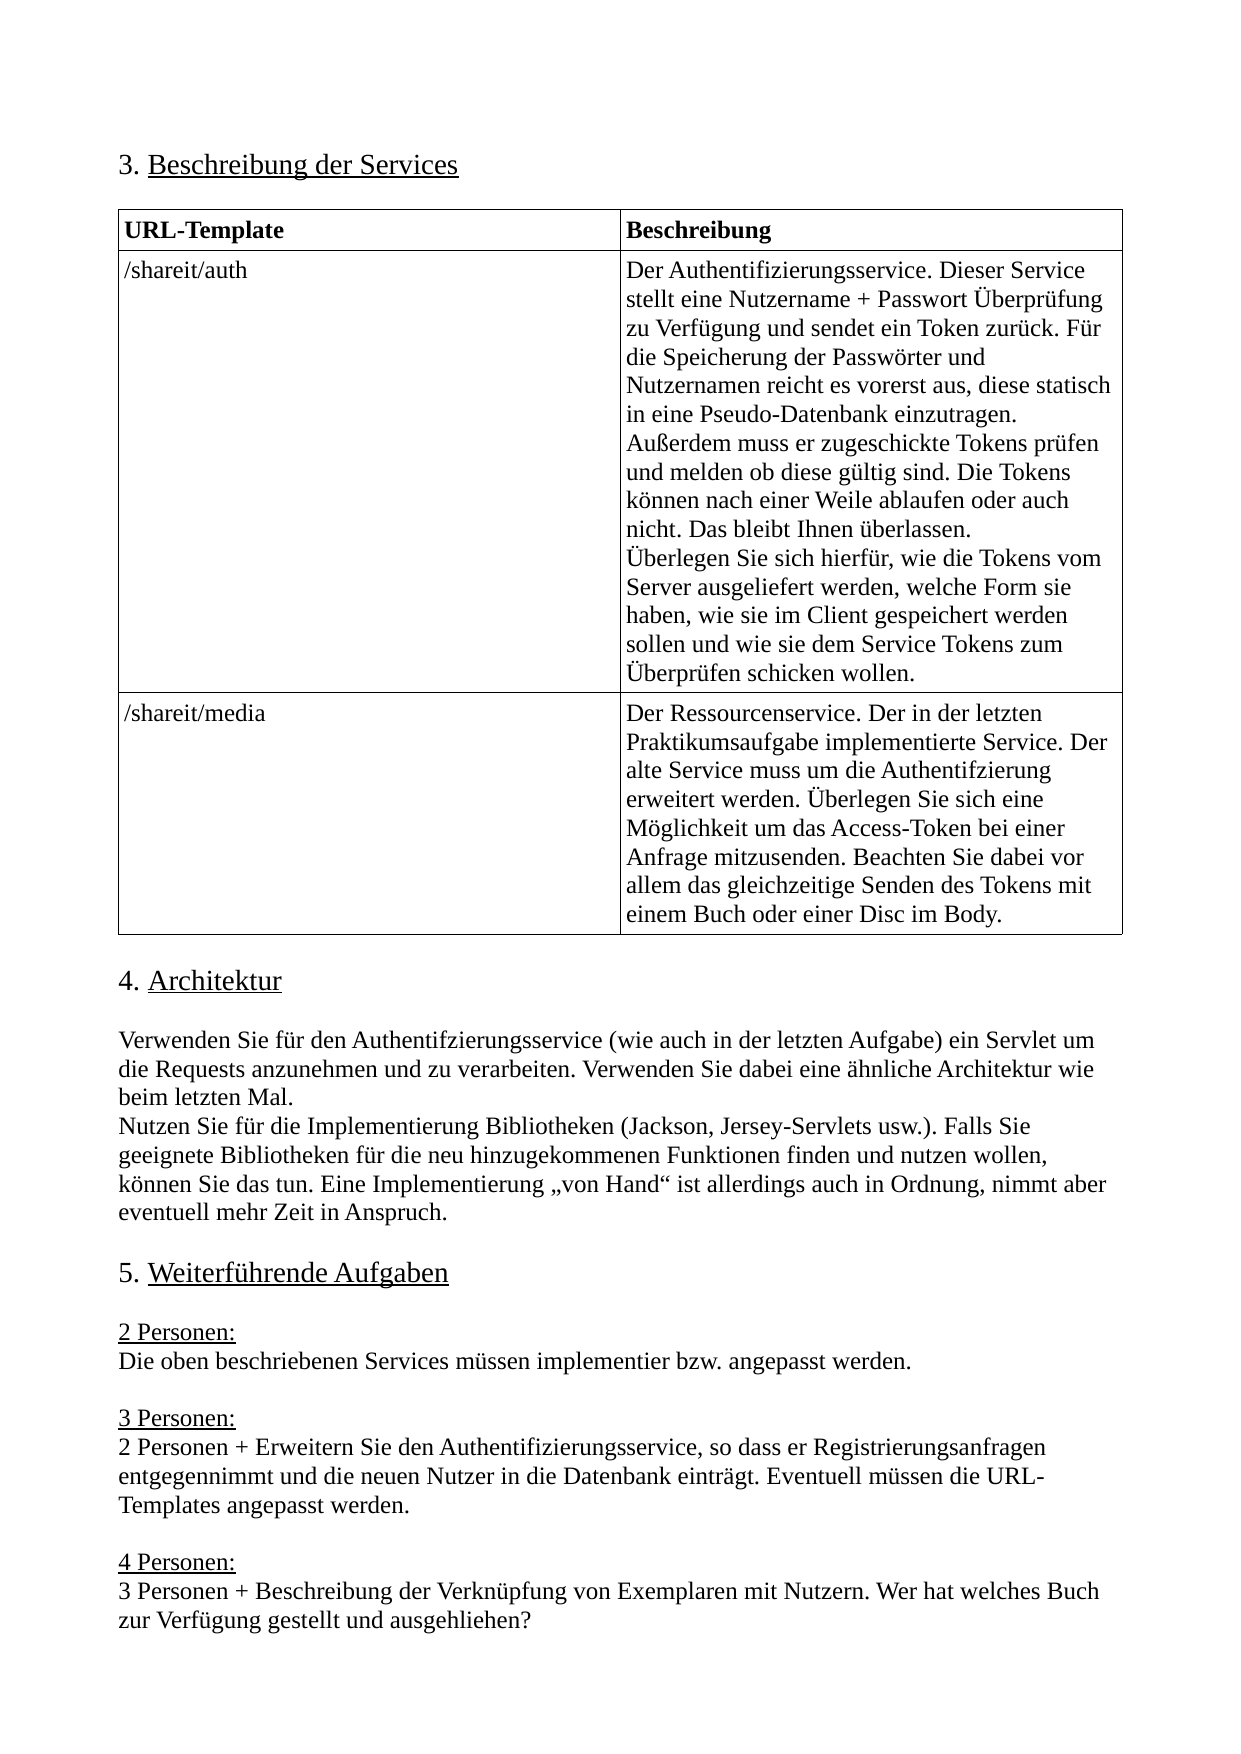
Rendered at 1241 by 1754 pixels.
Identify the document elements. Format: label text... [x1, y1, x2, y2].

text 4 Personen: [118, 1547, 1122, 1576]
table_cell /shareit/media [119, 693, 620, 934]
text 4. Architektur [118, 963, 1122, 996]
table_cell /shareit/auth [119, 251, 620, 692]
table_header Beschreibung [621, 210, 1122, 249]
text Die oben beschriebenen Services müssen implementier bzw. angepasst werden. [118, 1346, 1122, 1375]
text 2 Personen: [118, 1317, 1122, 1346]
text 2 Personen + Erweitern Sie den Authentifizierungsservice, so dass er Registrierungsanfragen entgegennimmt und die neuen Nutzer in die Datenbank einträgt. Eventuell müssen die URL-Templates angepasst werden. [118, 1432, 1122, 1518]
table_cell Der Ressourcenservice. Der in der letzten Praktikumsaufgabe implementierte Service. Der alte Service muss um die Authentifzierung erweitert werden. Überlegen Sie sich eine Möglichkeit um das Access-Token bei einer Anfrage mitzusenden. Beachten Sie dabei vor allem das gleichzeitige Senden des Tokens mit einem Buch oder einer Disc im Body. [621, 693, 1122, 934]
text Nutzen Sie für die Implementierung Bibliotheken (Jackson, Jersey-Servlets usw.). Falls Sie geeignete Bibliotheken für die neu hinzugekommenen Funktionen finden und nutzen wollen, können Sie das tun. Eine Implementierung „von Hand“ ist allerdings auch in Ordnung, nimmt aber eventuell mehr Zeit in Anspruch. [118, 1111, 1122, 1226]
text 3. Beschreibung der Services [118, 147, 1122, 180]
text Verwenden Sie für den Authentifzierungsservice (wie auch in der letzten Aufgabe) ein Servlet um die Requests anzunehmen und zu verarbeiten. Verwenden Sie dabei eine ähnliche Architektur wie beim letzten Mal. [118, 1025, 1122, 1111]
text 3 Personen + Beschreibung der Verknüpfung von Exemplaren mit Nutzern. Wer hat welches Buch zur Verfügung gestellt und ausgehliehen? [118, 1576, 1122, 1633]
text 3 Personen: [118, 1403, 1122, 1432]
table_cell Der Authentifizierungsservice. Dieser Service stellt eine Nutzername + Passwort Überprüfung zu Verfügung und sendet ein Token zurück. Für die Speicherung der Passwörter und Nutzernamen reicht es vorerst aus, diese statisch in eine Pseudo-Datenbank einzutragen. Außerdem muss er zugeschickte Tokens prüfen und melden ob diese gültig sind. Die Tokens können nach einer Weile ablaufen oder auch nicht. Das bleibt Ihnen überlassen. Überlegen Sie sich hierfür, wie die Tokens vom Server ausgeliefert werden, welche Form sie haben, wie sie im Client gespeichert werden sollen und wie sie dem Service Tokens zum Überprüfen schicken wollen. [621, 251, 1122, 692]
table_header URL-Template [119, 210, 620, 249]
text 5. Weiterführende Aufgaben [118, 1255, 1122, 1288]
